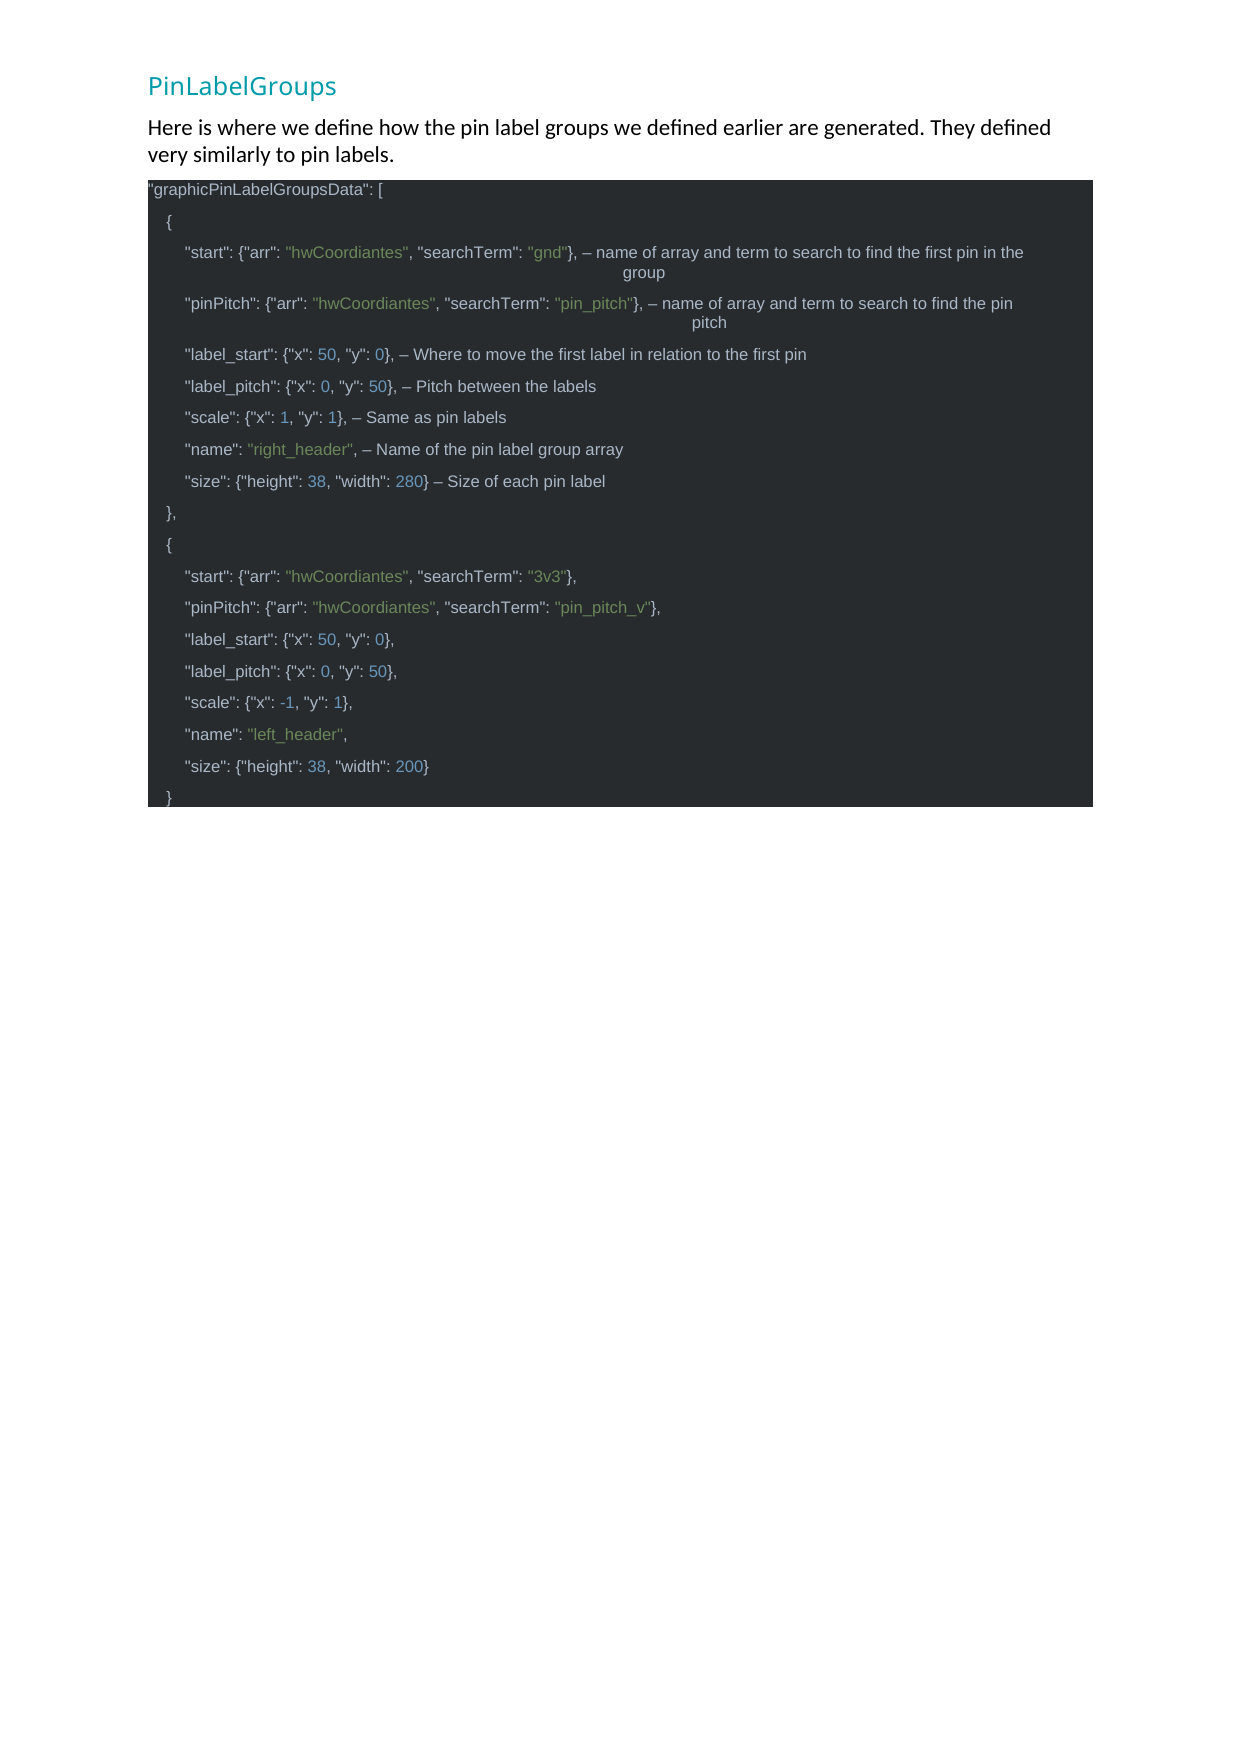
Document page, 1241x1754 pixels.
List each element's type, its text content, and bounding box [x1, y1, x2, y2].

text Here is where we define how the pin label groups we defined earlier are generated. They defined very similarly to pin labels. [148, 113, 1093, 167]
text }, [148, 503, 1093, 522]
text PinLabelGroups [148, 74, 1093, 101]
text "size": {"height": 38, "width": 200} [148, 757, 1093, 776]
text { [148, 535, 1093, 554]
text "pinPitch": {"arr": "hwCoordiantes", "searchTerm": "pin_pitch"}, – name of array and term to search to find the pin pitch [148, 294, 1093, 332]
text "name": "right_header", – Name of the pin label group array [148, 440, 1093, 459]
text } [148, 788, 1093, 807]
text "scale": {"x": -1, "y": 1}, [148, 693, 1093, 712]
text "start": {"arr": "hwCoordiantes", "searchTerm": "3v3"}, [148, 567, 1093, 586]
text "name": "left_header", [148, 725, 1093, 744]
text "start": {"arr": "hwCoordiantes", "searchTerm": "gnd"}, – name of array and term to search to find the first pin in the group [148, 243, 1093, 282]
text "label_pitch": {"x": 0, "y": 50}, – Pitch between the labels [148, 377, 1093, 396]
text "label_start": {"x": 50, "y": 0}, – Where to move the first label in relation to the first pin [148, 345, 1093, 364]
text "scale": {"x": 1, "y": 1}, – Same as pin labels [148, 408, 1093, 427]
text "label_start": {"x": 50, "y": 0}, [148, 630, 1093, 649]
text "label_pitch": {"x": 0, "y": 50}, [148, 662, 1093, 681]
text "graphicPinLabelGroupsData": [ [148, 180, 1093, 199]
text "pinPitch": {"arr": "hwCoordiantes", "searchTerm": "pin_pitch_v"}, [148, 598, 1093, 617]
text "size": {"height": 38, "width": 280} – Size of each pin label [148, 472, 1093, 491]
text { [148, 212, 1093, 231]
